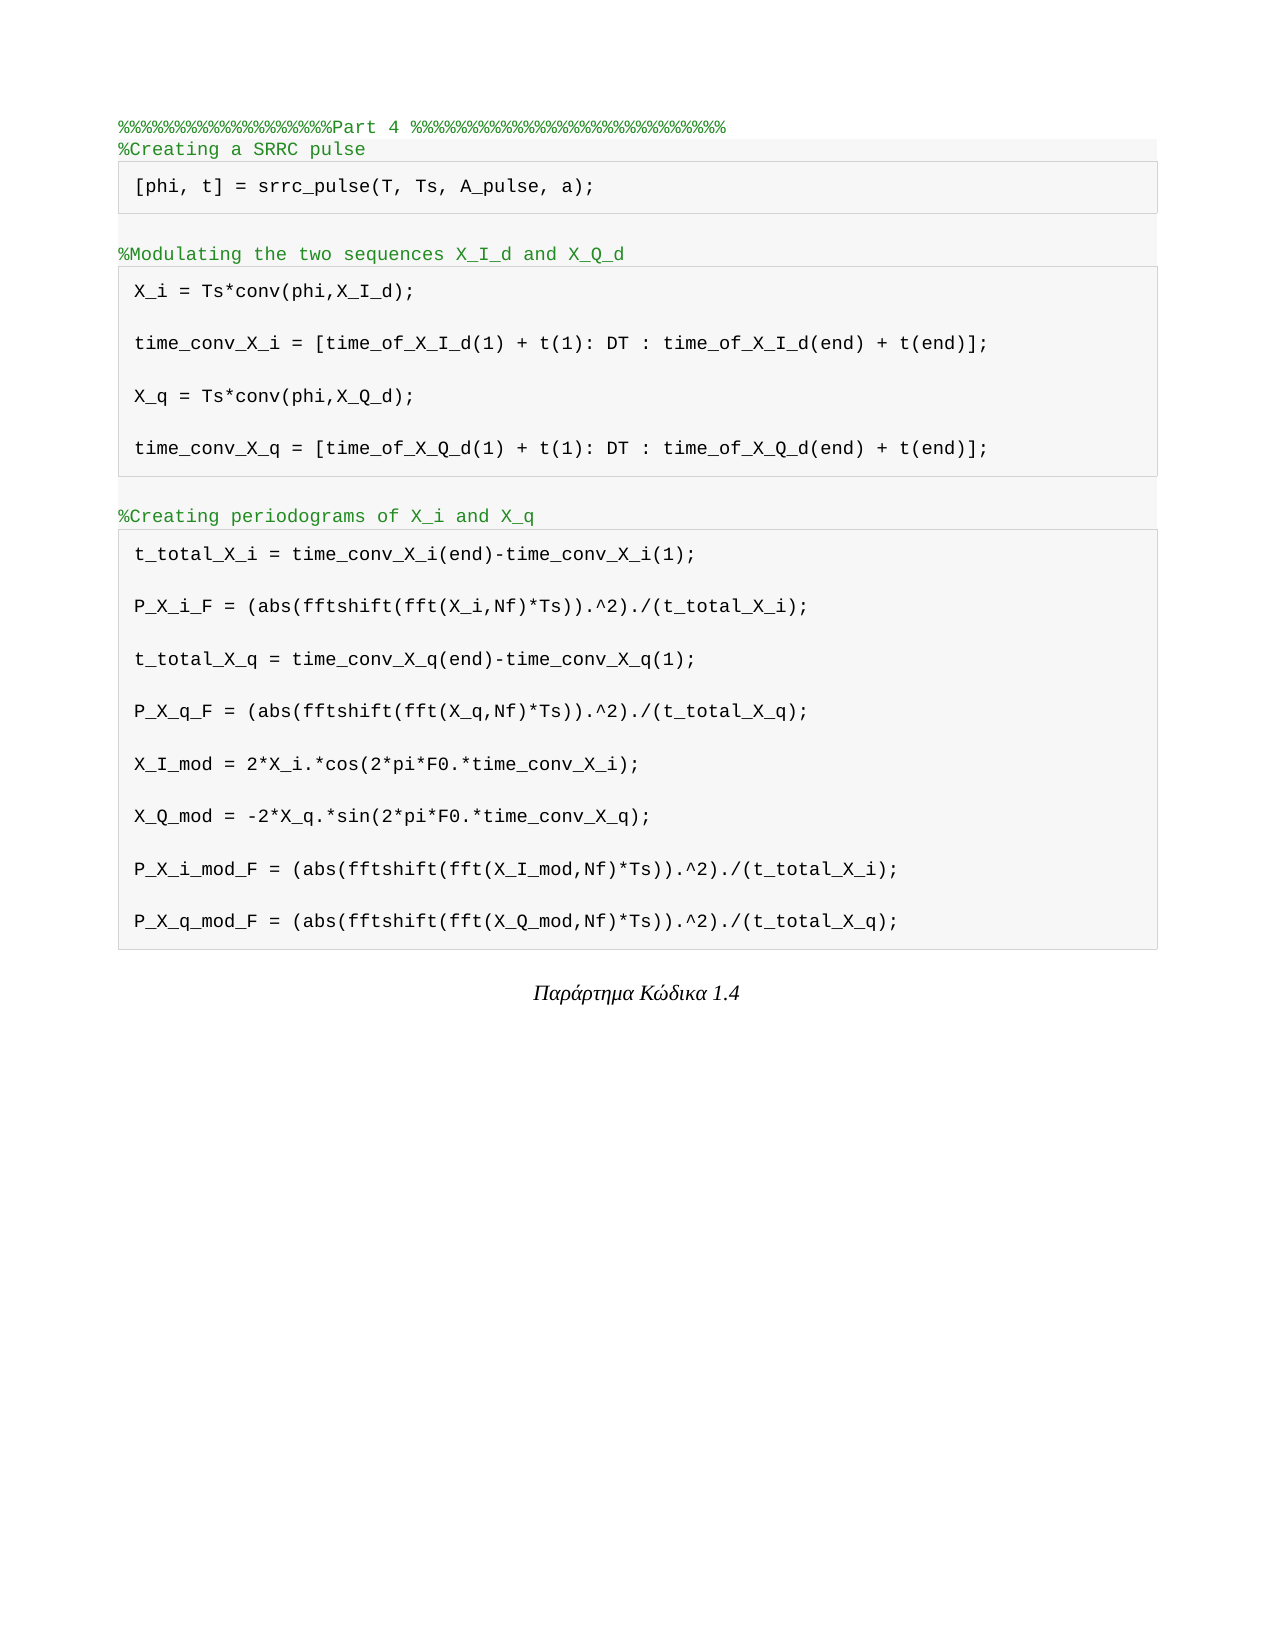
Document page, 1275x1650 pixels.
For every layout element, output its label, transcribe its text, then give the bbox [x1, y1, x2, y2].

text P_X_i_F = (abs(fftshift(fft(X_i,Nf)*Ts)).^2)./(t_total_X_i); [119, 581, 1157, 618]
text P_X_q_F = (abs(fftshift(fft(X_q,Nf)*Ts)).^2)./(t_total_X_q); [119, 686, 1157, 723]
text X_i = Ts*conv(phi,X_I_d); [119, 267, 1157, 303]
text [phi, t] = srrc_pulse(T, Ts, A_pulse, a); [119, 162, 1157, 213]
text X_I_mod = 2*X_i.*cos(2*pi*F0.*time_conv_X_i); [119, 738, 1157, 776]
text %Creating periodograms of X_i and X_q [118, 507, 1157, 528]
text %Creating a SRRC pulse [118, 139, 1157, 161]
text time_conv_X_i = [time_of_X_I_d(1) + t(1): DT : time_of_X_I_d(end) + t(end)]; [119, 318, 1157, 355]
text Παράρτημα Κώδικα 1.4 [118, 980, 1157, 1005]
text P_X_q_mod_F = (abs(fftshift(fft(X_Q_mod,Nf)*Ts)).^2)./(t_total_X_q); [119, 896, 1157, 949]
text %Modulating the two sequences X_I_d and X_Q_d [118, 244, 1157, 266]
text X_q = Ts*conv(phi,X_Q_d); [119, 371, 1157, 408]
text %%%%%%%%%%%%%%%%%%%Part 4 %%%%%%%%%%%%%%%%%%%%%%%%%%%% [118, 118, 1157, 139]
text t_total_X_i = time_conv_X_i(end)-time_conv_X_i(1); [119, 530, 1157, 566]
text time_conv_X_q = [time_of_X_Q_d(1) + t(1): DT : time_of_X_Q_d(end) + t(end)]; [119, 423, 1157, 476]
text t_total_X_q = time_conv_X_q(end)-time_conv_X_q(1); [119, 633, 1157, 671]
text P_X_i_mod_F = (abs(fftshift(fft(X_I_mod,Nf)*Ts)).^2)./(t_total_X_i); [119, 843, 1157, 881]
text X_Q_mod = -2*X_q.*sin(2*pi*F0.*time_conv_X_q); [119, 791, 1157, 828]
